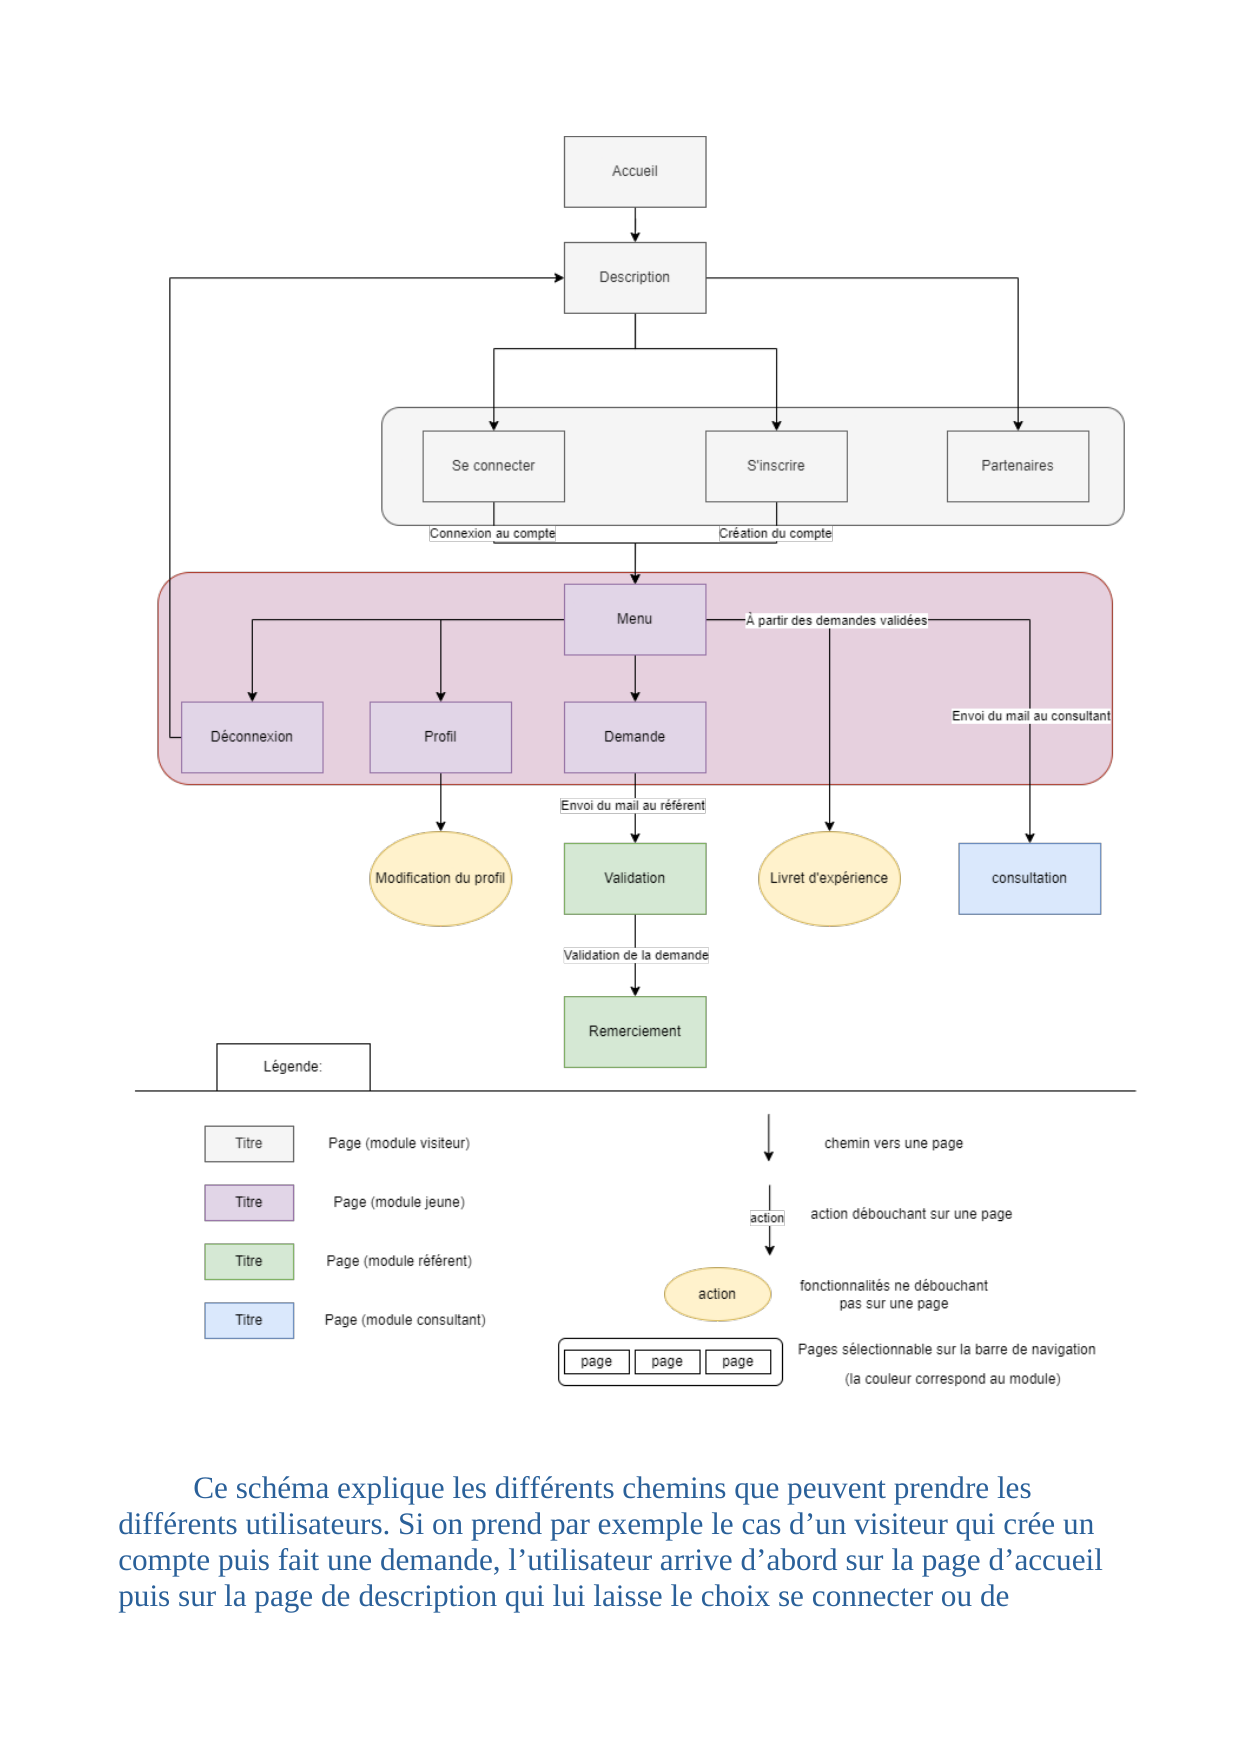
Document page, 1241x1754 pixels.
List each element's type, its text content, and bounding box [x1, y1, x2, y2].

text Ce schéma explique les différents chemins que peuvent prendre les différents utilisateurs. Si on prend par exemple le cas d’un visiteur qui crée un compte puis fait une demande, l’utilisateur arrive d’abord sur la page d’accueil puis sur la page de description qui lui laisse le choix se connecter ou de [118, 1469, 1122, 1613]
picture [134, 136, 1139, 1398]
